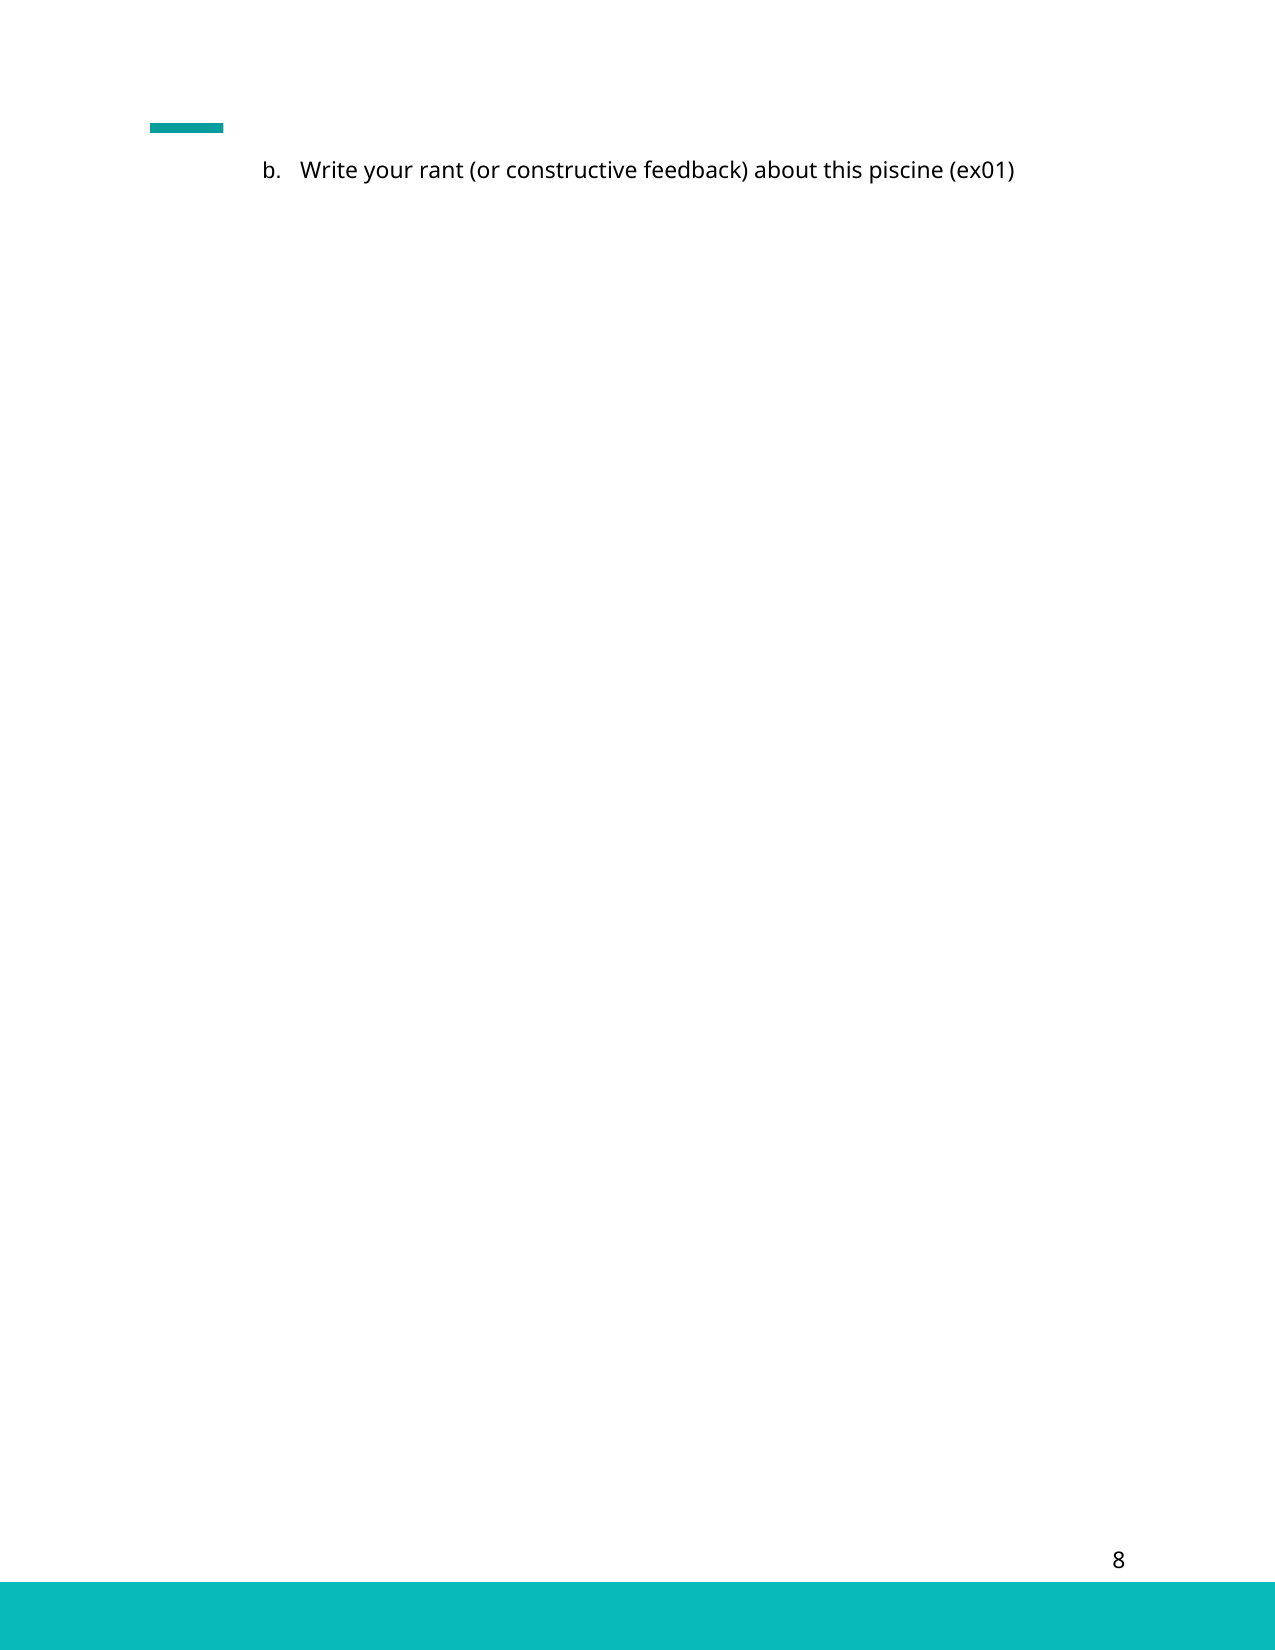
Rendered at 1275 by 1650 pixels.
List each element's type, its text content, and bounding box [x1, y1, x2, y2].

picture [0, 1582, 1275, 1650]
list Write your rant (or constructive feedback) about this piscine (ex01) [262, 154, 1125, 186]
picture [150, 123, 224, 133]
